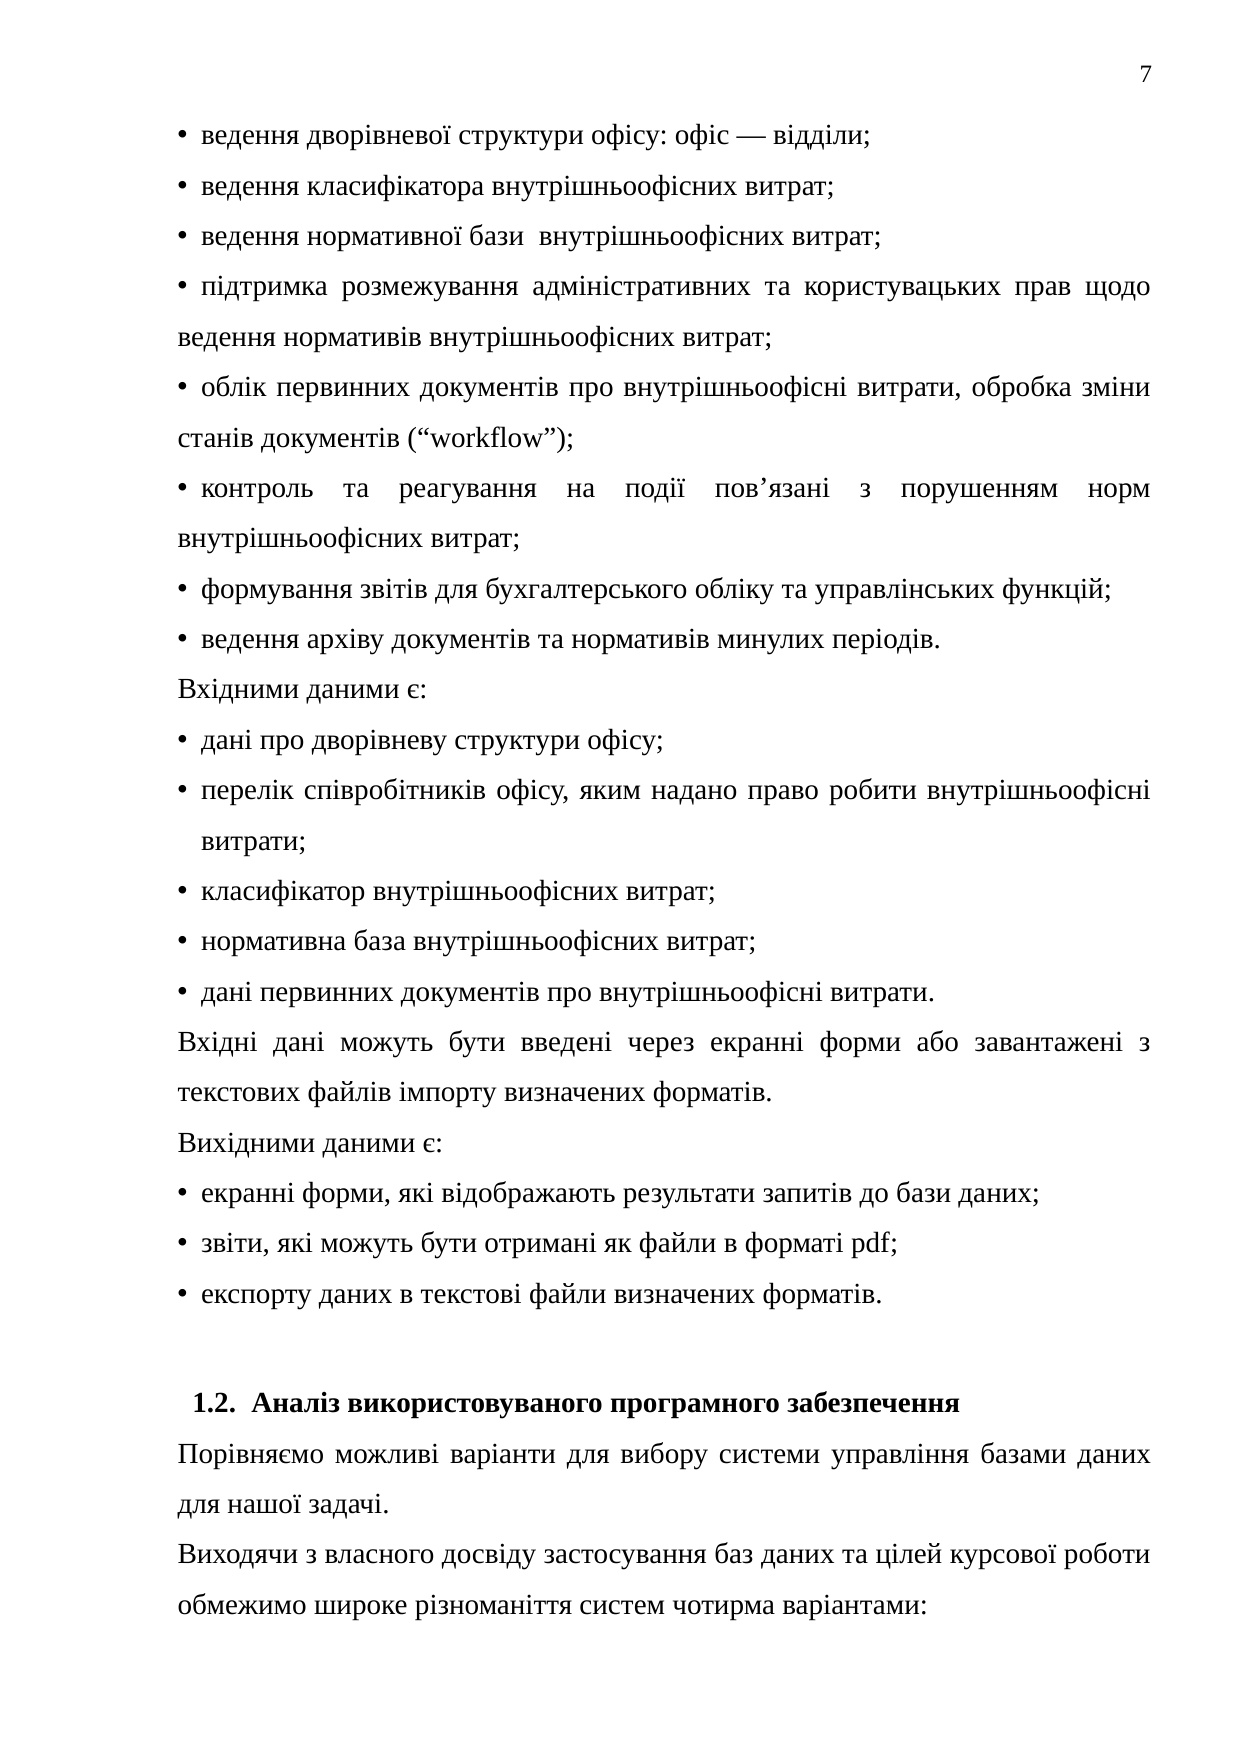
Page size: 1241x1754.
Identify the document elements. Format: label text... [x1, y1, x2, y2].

list нормативна база внутрішньоофісних витрат; [177, 923, 1152, 957]
text Вихідними даними є: [177, 1125, 1152, 1158]
subtitle Аналіз використовуваного програмного забезпечення [177, 1386, 1152, 1419]
list підтримка розмежування адміністративних та користувацьких прав щодо ведення нормативів внутрішньоофісних витрат; [177, 268, 1152, 352]
text Вхідні дані можуть бути введені через екранні форми або завантажені з текстових файлів імпорту визначених форматів. [177, 1024, 1152, 1108]
list звіти, які можуть бути отримані як файли в форматі pdf; [177, 1226, 1152, 1259]
list контроль та реагування на події пов’язані з порушенням норм внутрішньоофісних витрат; [177, 470, 1152, 554]
list дані первинних документів про внутрішньоофісні витрати. [177, 974, 1152, 1007]
list ведення архіву документів та нормативів минулих періодів. [177, 621, 1152, 655]
text Виходячи з власного досвіду застосування баз даних та цілей курсової роботи обмежимо широке різноманіття систем чотирма варіантами: [177, 1536, 1152, 1620]
list ведення нормативної бази внутрішньоофісних витрат; [177, 218, 1152, 252]
list експорту даних в текстові файли визначених форматів. [177, 1276, 1152, 1310]
list ведення класифікатора внутрішньоофісних витрат; [177, 168, 1152, 201]
list класифікатор внутрішньоофісних витрат; [177, 873, 1152, 907]
text Вхідними даними є: [177, 672, 1152, 705]
text Порівняємо можливі варіанти для вибору системи управління базами даних для нашої задачі. [177, 1436, 1152, 1520]
list формування звітів для бухгалтерського обліку та управлінських функцій; [177, 571, 1152, 604]
list облік первинних документів про внутрішньоофісні витрати, обробка зміни станів документів (“workflow”); [177, 369, 1152, 453]
list екранні форми, які відображають результати запитів до бази даних; [177, 1175, 1152, 1209]
list дані про дворівневу структури офісу; [177, 722, 1152, 756]
list ведення дворівневої структури офісу: офіс — відділи; [177, 117, 1152, 151]
list перелік співробітників офісу, яким надано право робити внутрішньоофісні витрати; [177, 772, 1152, 856]
